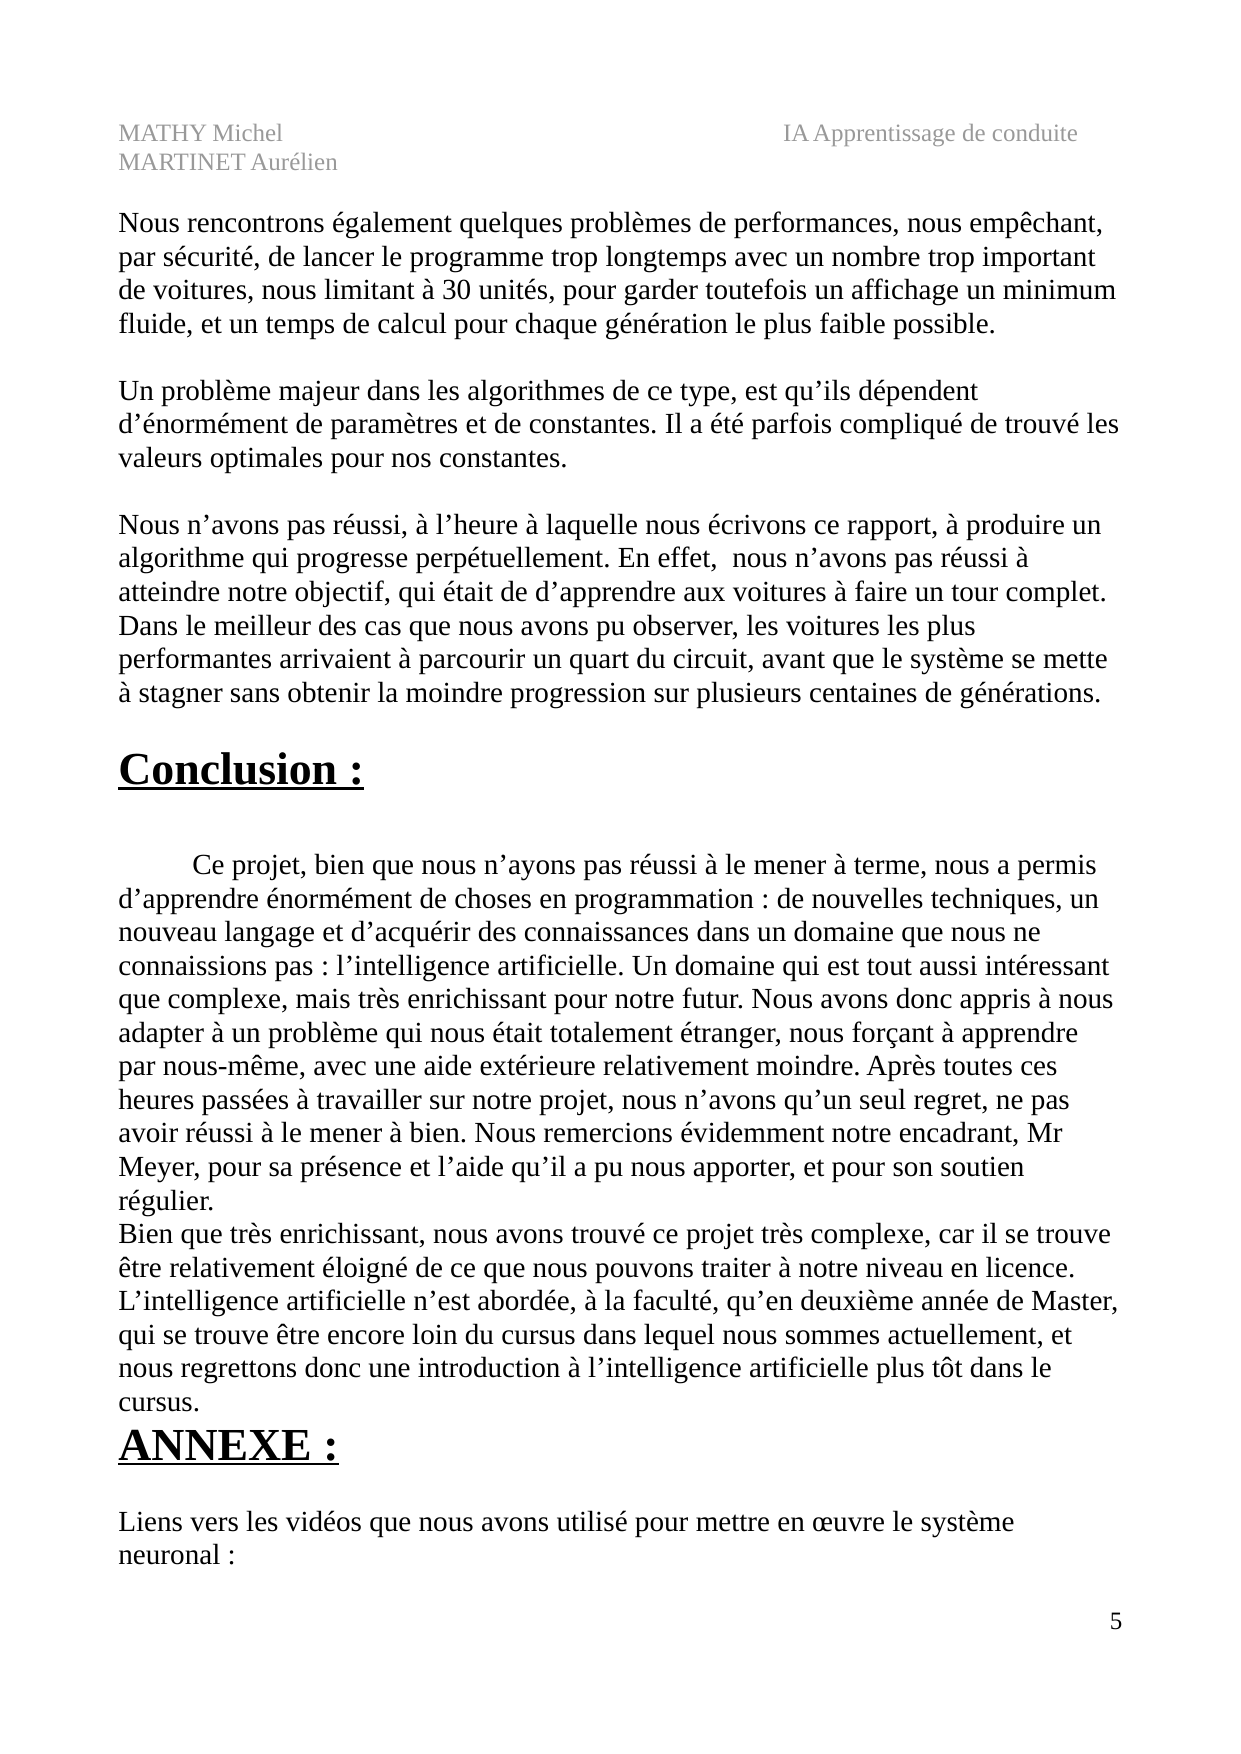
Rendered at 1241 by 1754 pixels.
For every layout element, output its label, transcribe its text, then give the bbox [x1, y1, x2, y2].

text ANNEXE : [118, 1417, 1122, 1470]
text Liens vers les vidéos que nous avons utilisé pour mettre en œuvre le système neuronal : [118, 1504, 1122, 1571]
text Nous rencontrons également quelques problèmes de performances, nous empêchant, par sécurité, de lancer le programme trop longtemps avec un nombre trop important de voitures, nous limitant à 30 unités, pour garder toutefois un affichage un minimum fluide, et un temps de calcul pour chaque génération le plus faible possible. [118, 205, 1122, 339]
text Conclusion : [118, 742, 1122, 794]
text Un problème majeur dans les algorithmes de ce type, est qu’ils dépendent d’énormément de paramètres et de constantes. Il a été parfois compliqué de trouvé les valeurs optimales pour nos constantes. [118, 373, 1122, 473]
text Bien que très enrichissant, nous avons trouvé ce projet très complexe, car il se trouve être relativement éloigné de ce que nous pouvons traiter à notre niveau en licence. L’intelligence artificielle n’est abordée, à la faculté, qu’en deuxième année de Master, qui se trouve être encore loin du cursus dans lequel nous sommes actuellement, et nous regrettons donc une introduction à l’intelligence artificielle plus tôt dans le cursus. [118, 1216, 1122, 1417]
text Nous n’avons pas réussi, à l’heure à laquelle nous écrivons ce rapport, à produire un algorithme qui progresse perpétuellement. En effet, nous n’avons pas réussi à atteindre notre objectif, qui était de d’apprendre aux voitures à faire un tour complet. Dans le meilleur des cas que nous avons pu observer, les voitures les plus performantes arrivaient à parcourir un quart du circuit, avant que le système se mette à stagner sans obtenir la moindre progression sur plusieurs centaines de générations. [118, 507, 1122, 708]
text Ce projet, bien que nous n’ayons pas réussi à le mener à terme, nous a permis d’apprendre énormément de choses en programmation : de nouvelles techniques, un nouveau langage et d’acquérir des connaissances dans un domaine que nous ne connaissions pas : l’intelligence artificielle. Un domaine qui est tout aussi intéressant que complexe, mais très enrichissant pour notre futur. Nous avons donc appris à nous adapter à un problème qui nous était totalement étranger, nous forçant à apprendre par nous-même, avec une aide extérieure relativement moindre. Après toutes ces heures passées à travailler sur notre projet, nous n’avons qu’un seul regret, ne pas avoir réussi à le mener à bien. Nous remercions évidemment notre encadrant, Mr Meyer, pour sa présence et l’aide qu’il a pu nous apporter, et pour son soutien régulier. [118, 847, 1122, 1216]
